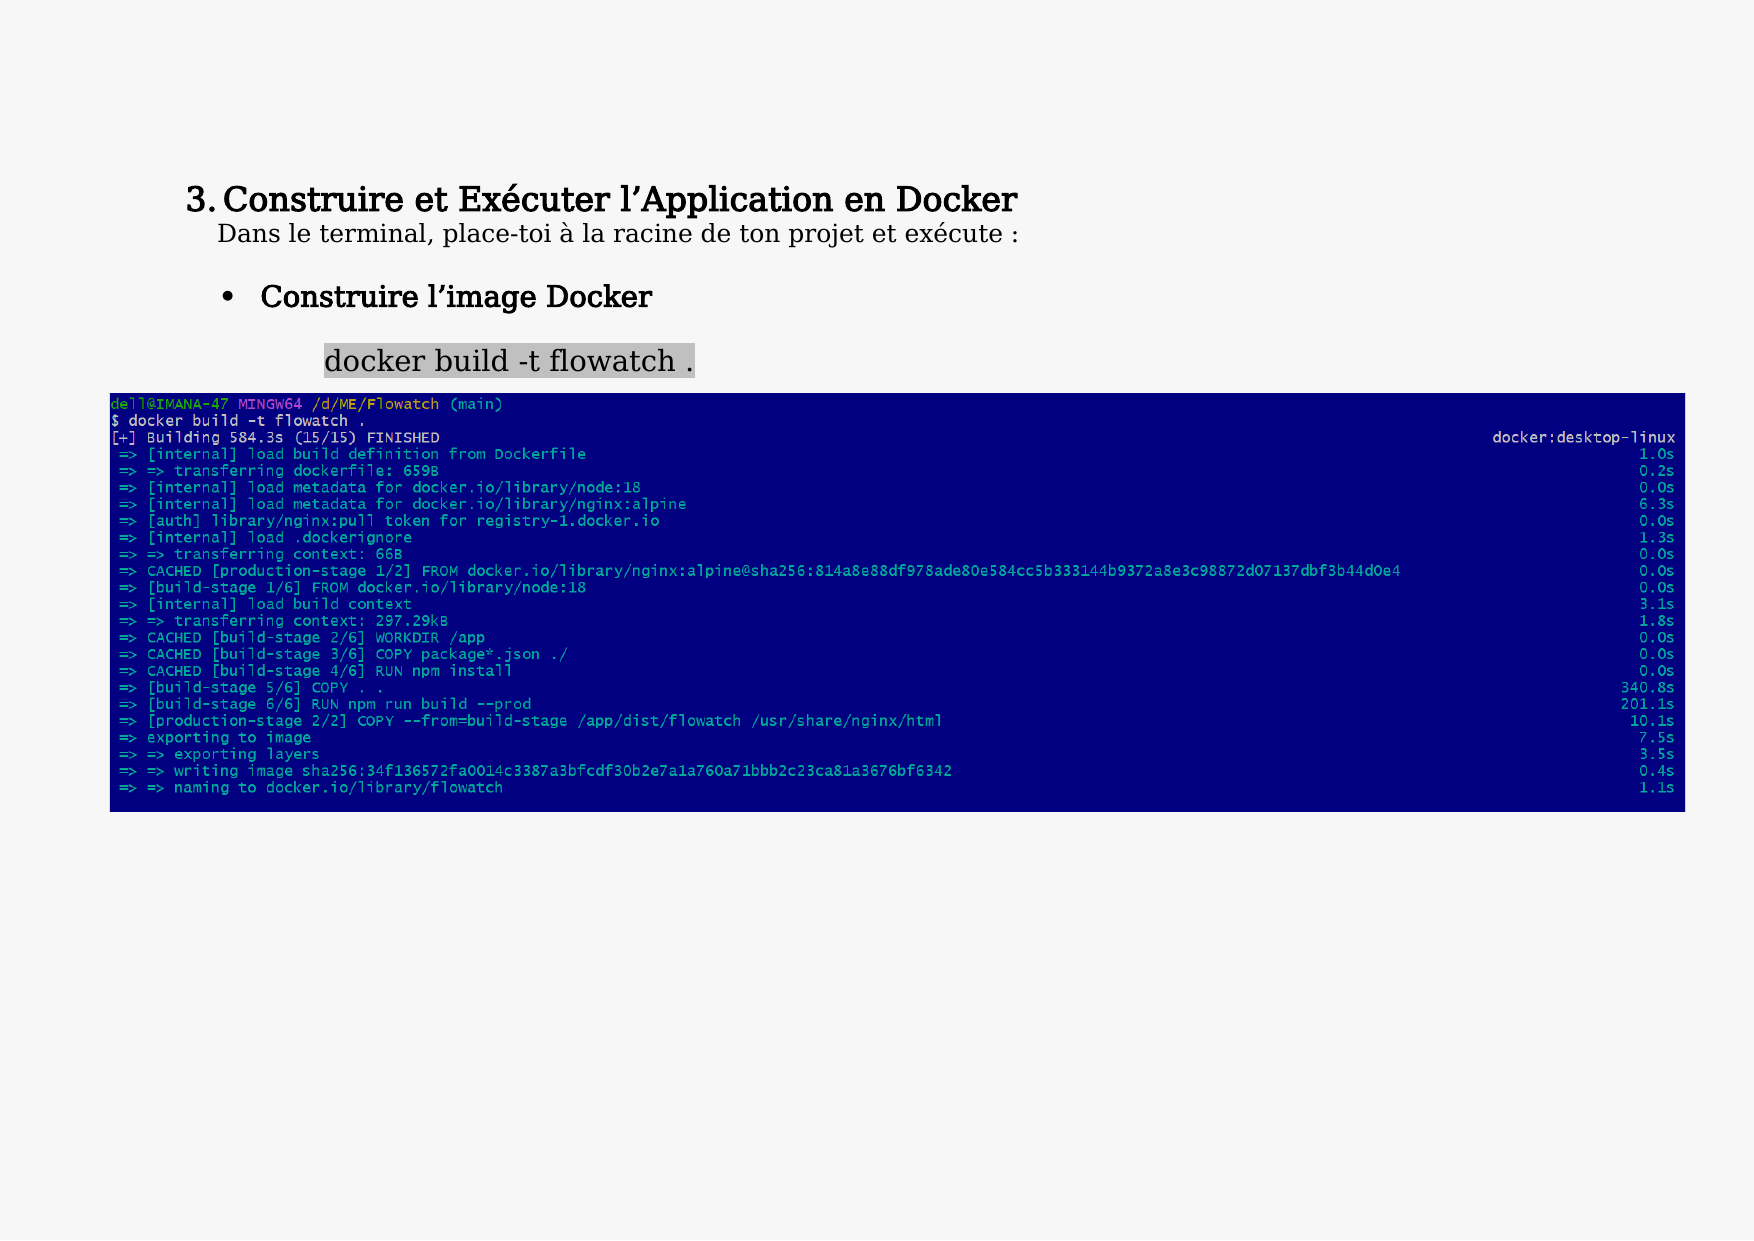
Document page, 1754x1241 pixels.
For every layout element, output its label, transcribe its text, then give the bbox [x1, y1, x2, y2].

picture [109, 393, 1686, 812]
text docker build -t flowatch . [185, 343, 1606, 378]
list Construire l’image Docker [223, 278, 1606, 313]
list Construire et Exécuter l’Application en Docker [185, 178, 1606, 218]
text Dans le terminal, place-toi à la racine de ton projet et exécute : [185, 218, 1606, 248]
